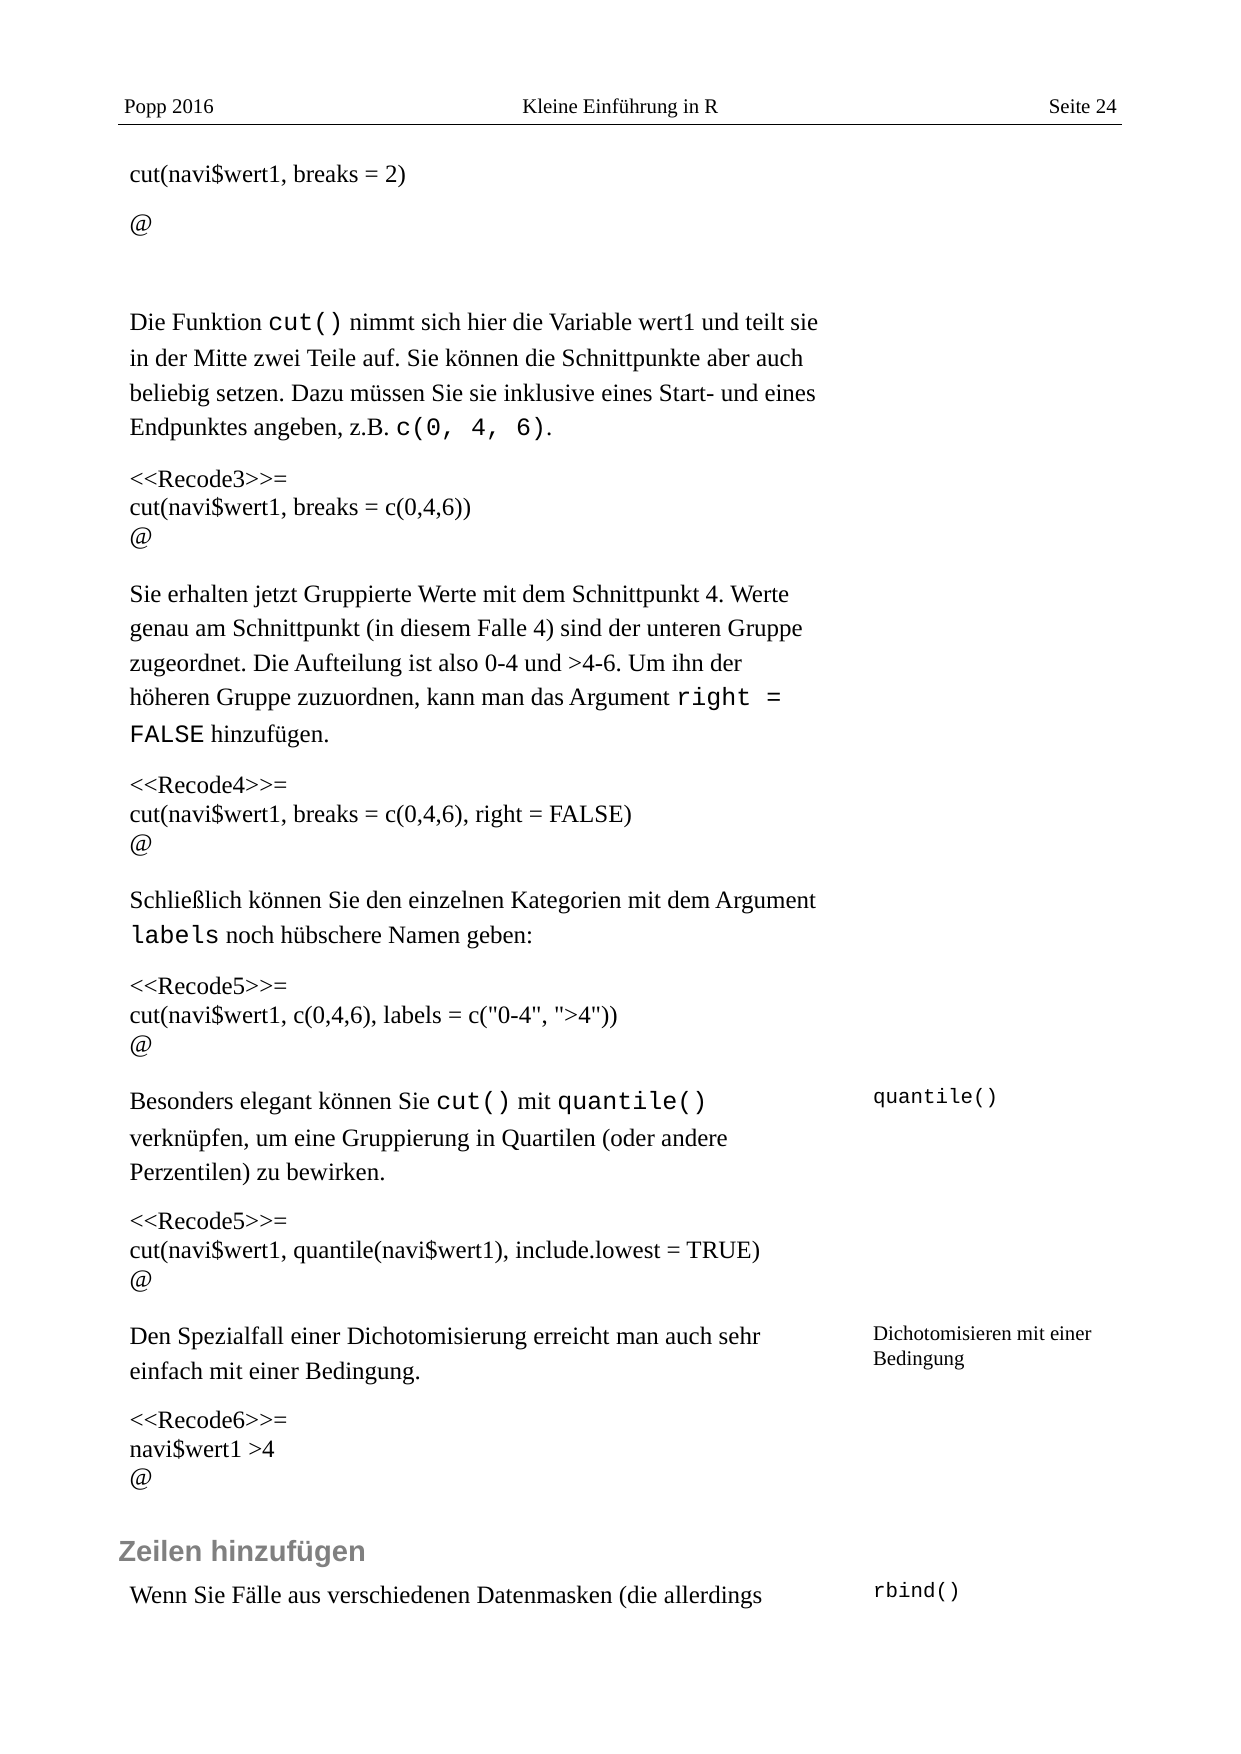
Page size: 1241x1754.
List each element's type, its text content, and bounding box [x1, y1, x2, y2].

subtitle Zeilen hinzufügen [118, 1534, 1122, 1568]
table_cell Dichotomisieren mit einer Bedingung [855, 1321, 1123, 1520]
table_cell Besonders elegant können Sie cut() mit quantile() verknüpfen, um eine Gruppierung in Quartilen (oder andere Perzentilen) zu bewirken. <<Recode5>>= cut(navi$wert1, quantile(navi$wert1), include.lowest = TRUE) @ [129, 1086, 855, 1321]
table_cell Den Spezialfall einer Dichotomisierung erreicht man auch sehr einfach mit einer Bedingung. <<Recode6>>= navi$wert1 >4 @ [129, 1321, 855, 1520]
table_header rbind() [855, 1581, 1123, 1621]
table_cell [855, 159, 1123, 1086]
table_cell quantile() [855, 1086, 1123, 1321]
table_cell cut(navi$wert1, breaks = 2) @ Die Funktion cut() nimmt sich hier die Variable wert1 und teilt sie in der Mitte zwei Teile auf. Sie können die Schnittpunkte aber auch beliebig setzen. Dazu müssen Sie sie inklusive eines Start- und eines Endpunktes angeben, z.B. c(0, 4, 6). <<Recode3>>= cut(navi$wert1, breaks = c(0,4,6)) @ Sie erhalten jetzt Gruppierte Werte mit dem Schnittpunkt 4. Werte genau am Schnittpunkt (in diesem Falle 4) sind der unteren Gruppe zugeordnet. Die Aufteilung ist also 0-4 und >4-6. Um ihn der höheren Gruppe zuzuordnen, kann man das Argument right = FALSE hinzufügen. <<Recode4>>= cut(navi$wert1, breaks = c(0,4,6), right = FALSE) @ Schließlich können Sie den einzelnen Kategorien mit dem Argument labels noch hübschere Namen geben: <<Recode5>>= cut(navi$wert1, c(0,4,6), labels = c("0-4", ">4")) @ [129, 159, 855, 1086]
table_header Wenn Sie Fälle aus verschiedenen Datenmasken (die allerdings [129, 1581, 855, 1621]
